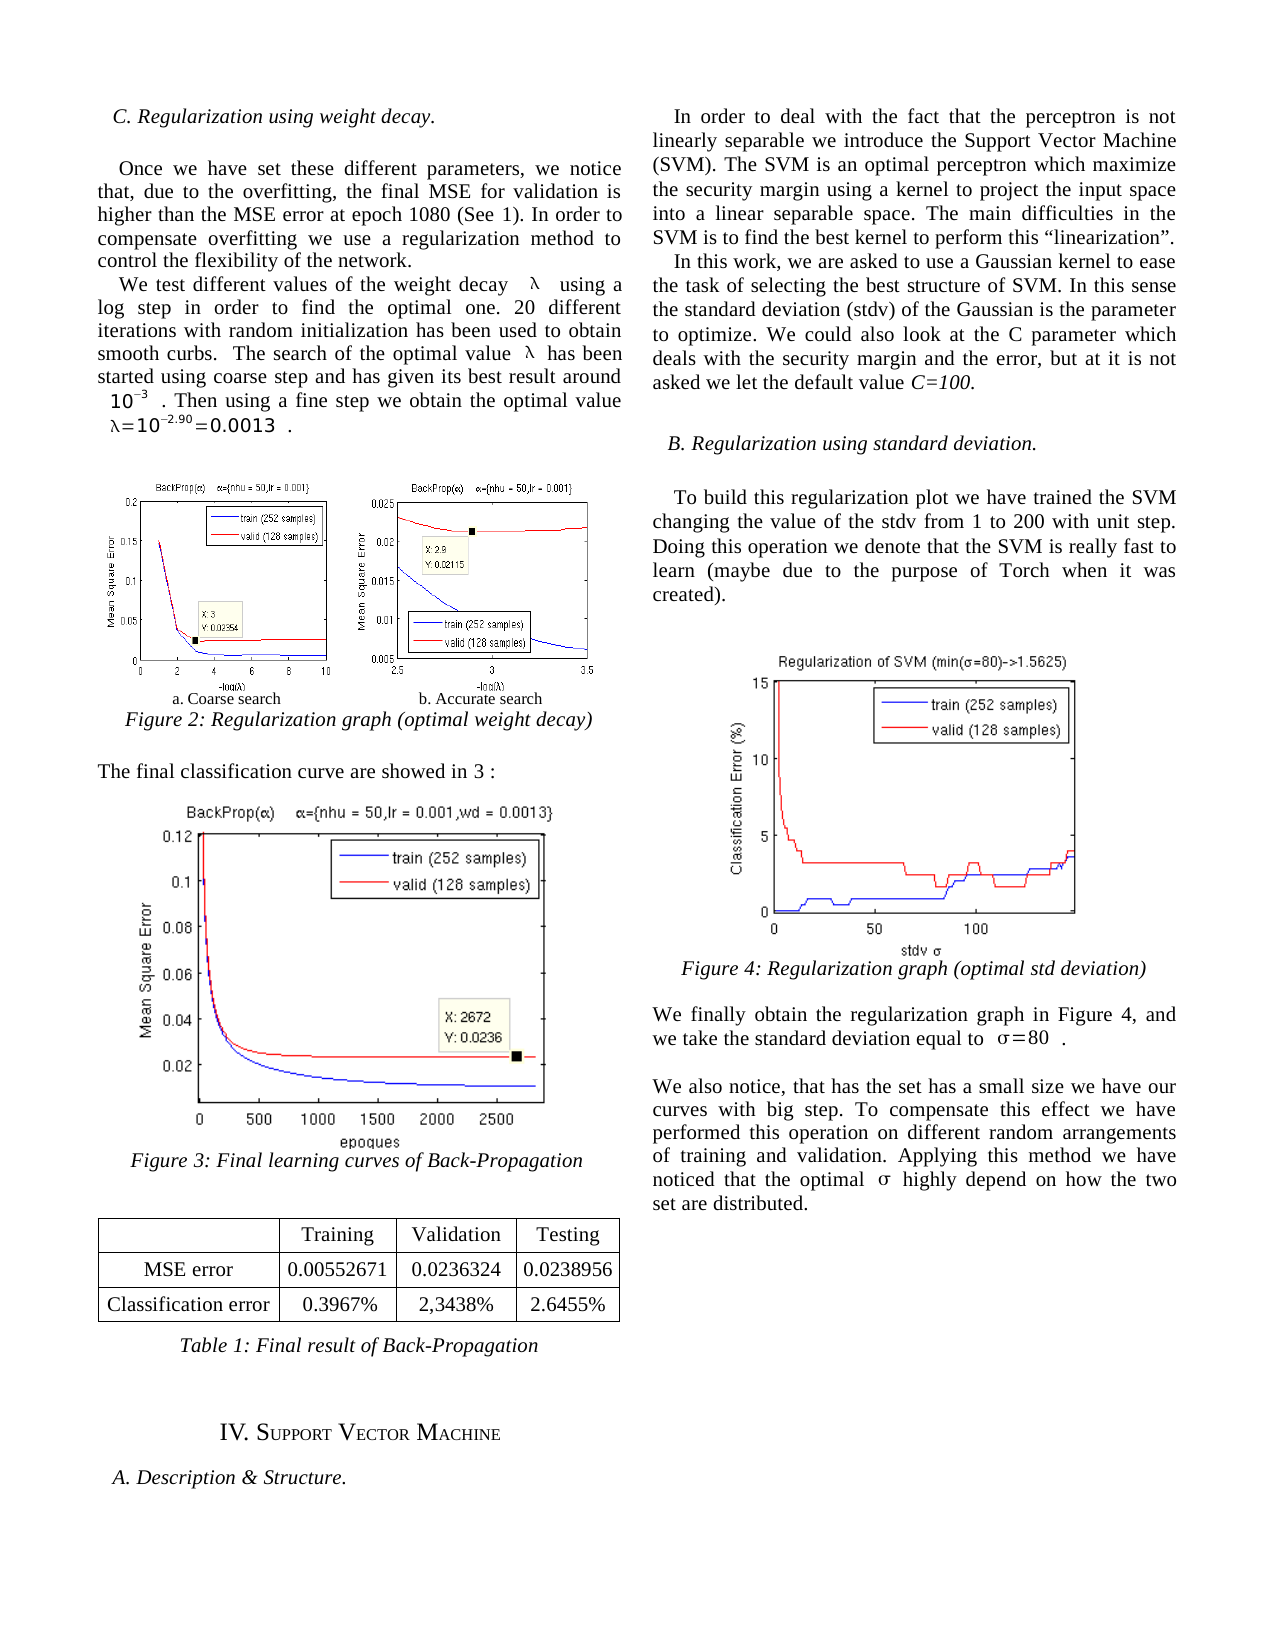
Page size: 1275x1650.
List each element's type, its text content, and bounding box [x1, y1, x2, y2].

text b. Accurate search [351, 691, 610, 708]
text Once we have set these different parameters, we notice that, due to the overfitting, the final MSE for validation is higher than the MSE error at epoch 1080 (See Figure 1). In order to compensate overfitting we use a regularization method to control the flexibility of the network. [97, 157, 622, 272]
picture [350, 478, 611, 691]
table_header Training [280, 1219, 396, 1252]
table_header Testing [517, 1219, 619, 1252]
text In order to deal with the fact that the perceptron is not linearly separable we introduce the Support Vector Machine (SVM). The SVM is an optimal perceptron which maximize the security margin using a kernel to project the input space into a linear separable space. The main difficulties in the SVM is to find the best kernel to perform this “linearization”. [652, 105, 1177, 249]
table_cell Classification error [99, 1288, 279, 1321]
text We test different values of the weight decay using a log step in order to find the optimal one. 20 different iterations with random initialization has been used to obtain smooth curbs. The search of the optimal valuehas been started using coarse step and has given its best result around. Then using a fine step we obtain the optimal value . [97, 272, 622, 438]
table_cell 0.3967% [280, 1288, 396, 1321]
table_cell 0.00552671 [280, 1253, 396, 1287]
text In this work, we are asked to use a Gaussian kernel to ease the task of selecting the best structure of SVM. In this sense the standard deviation (stdv) of the Gaussian is the parameter to optimize. We could also look at the C parameter which deals with the security margin and the error, but at it is not asked we let the default value C=100. [652, 250, 1177, 394]
subtitle Description & Structure. [112, 1466, 622, 1489]
table_header Validation [397, 1219, 516, 1252]
table_cell 0.0238956 [517, 1253, 619, 1287]
text We finally obtain the regularization graph in Figure 4, and we take the standard deviation equal to. [652, 1003, 1177, 1051]
picture [127, 799, 589, 1149]
text Figure 2: Regularization graph (optimal weight decay) [101, 466, 619, 731]
table_header [99, 1219, 279, 1252]
text To build this regularization plot we have trained the SVM changing the value of the stdv from 1 to 200 with unit step. Doing this operation we denote that the SVM is really fast to learn (maybe due to the purpose of Torch when it was created). [652, 486, 1177, 606]
subtitle Regularization using weight decay. [112, 105, 622, 128]
picture [719, 650, 1111, 957]
picture [100, 478, 349, 691]
subtitle Regularization using standard deviation. [667, 432, 1177, 455]
text We also notice, that has the set has a small size we have our curves with big step. To compensate this effect we have performed this operation on different random arrangements of training and validation. Applying this method we have noticed that the optimalhighly depend on how the two set are distributed. [652, 1074, 1177, 1215]
table_cell 0.0236324 [397, 1253, 516, 1287]
text a. Coarse search [101, 691, 348, 708]
text Figure 4: Regularization graph (optimal std deviation) [656, 662, 1174, 979]
table_cell 2.6455% [517, 1288, 619, 1321]
text The final classification curve are showed in Figure 3 : [97, 760, 622, 783]
text Table 1: Final result of Back-Propagation [97, 1334, 622, 1357]
table_cell 2,3438% [397, 1288, 516, 1321]
subtitle Support Vector Machine [97, 1417, 622, 1445]
text Figure 3: Final learning curves of Back-Propagation [127, 1149, 588, 1171]
table_cell MSE error [99, 1253, 279, 1287]
